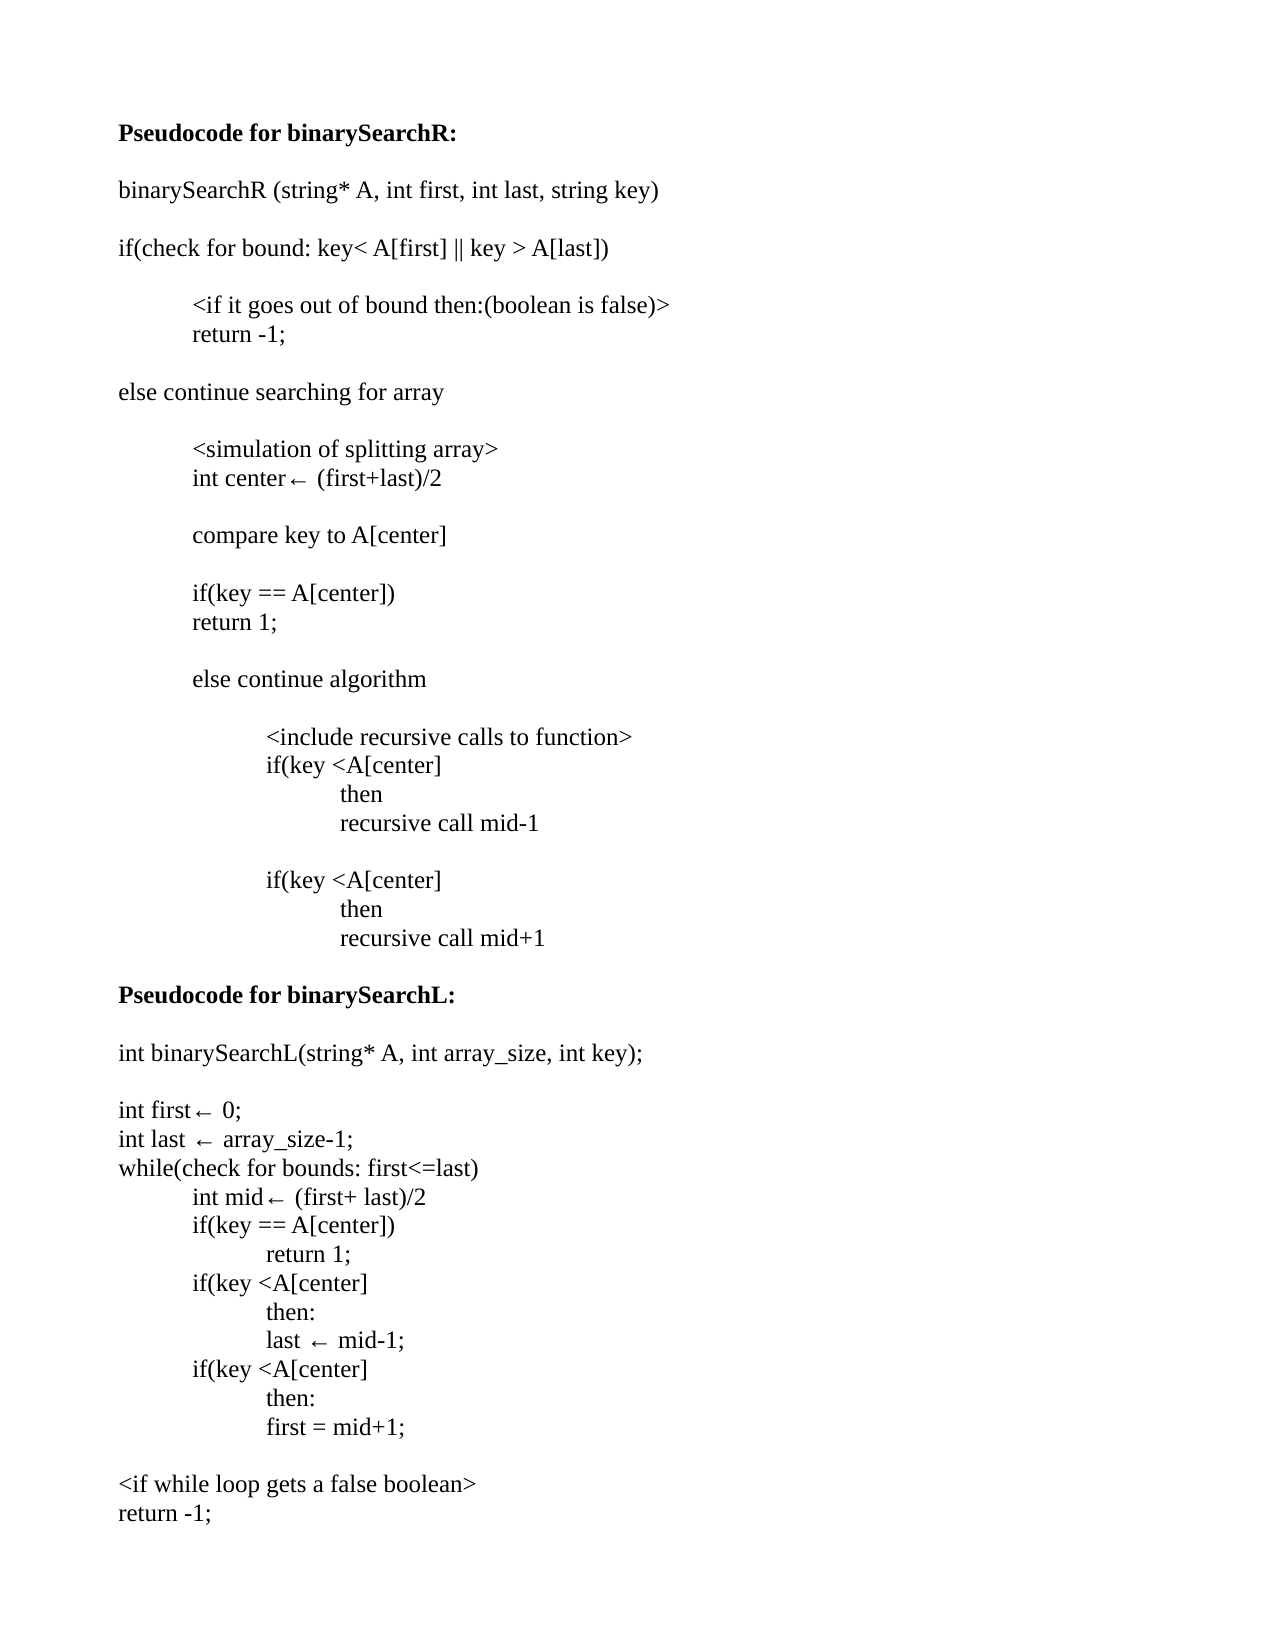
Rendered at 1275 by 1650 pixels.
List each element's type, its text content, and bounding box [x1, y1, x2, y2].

text <simulation of splitting array> [118, 434, 1157, 463]
text else continue searching for array [118, 377, 1157, 406]
text <if it goes out of bound then:(boolean is false)> [118, 291, 1157, 319]
text then: [118, 1297, 1157, 1326]
text Pseudocode for binarySearchL: [118, 981, 1157, 1009]
text if(check for bound: key< A[first] || key > A[last]) [118, 233, 1157, 262]
text if(key <A[center] [118, 866, 1157, 894]
text first = mid+1; [118, 1412, 1157, 1441]
text int mid← (first+ last)/2 [118, 1182, 1157, 1211]
text if(key <A[center] [118, 751, 1157, 779]
text if(key <A[center] [118, 1268, 1157, 1297]
text Pseudocode for binarySearchR: [118, 118, 1157, 147]
text <if while loop gets a false boolean> [118, 1469, 1157, 1498]
text int last ← array_size-1; [118, 1124, 1157, 1153]
text then: [118, 1383, 1157, 1412]
text binarySearchR (string* A, int first, int last, string key) [118, 176, 1157, 204]
text return 1; [118, 1239, 1157, 1268]
text recursive call mid+1 [118, 923, 1157, 952]
text compare key to A[center] [118, 521, 1157, 549]
text int center← (first+last)/2 [118, 463, 1157, 492]
text while(check for bounds: first<=last) [118, 1153, 1157, 1182]
text then [118, 779, 1157, 808]
text then [118, 894, 1157, 923]
text if(key == A[center]) [118, 578, 1157, 607]
text if(key <A[center] [118, 1354, 1157, 1383]
text return 1; [118, 607, 1157, 636]
text return -1; [118, 1498, 1157, 1527]
text else continue algorithm [118, 664, 1157, 693]
text return -1; [118, 319, 1157, 348]
text if(key == A[center]) [118, 1211, 1157, 1239]
text recursive call mid-1 [118, 808, 1157, 837]
text int first← 0; [118, 1096, 1157, 1124]
text int binarySearchL(string* A, int array_size, int key); [118, 1038, 1157, 1067]
text <include recursive calls to function> [118, 722, 1157, 751]
text last ← mid-1; [118, 1326, 1157, 1354]
